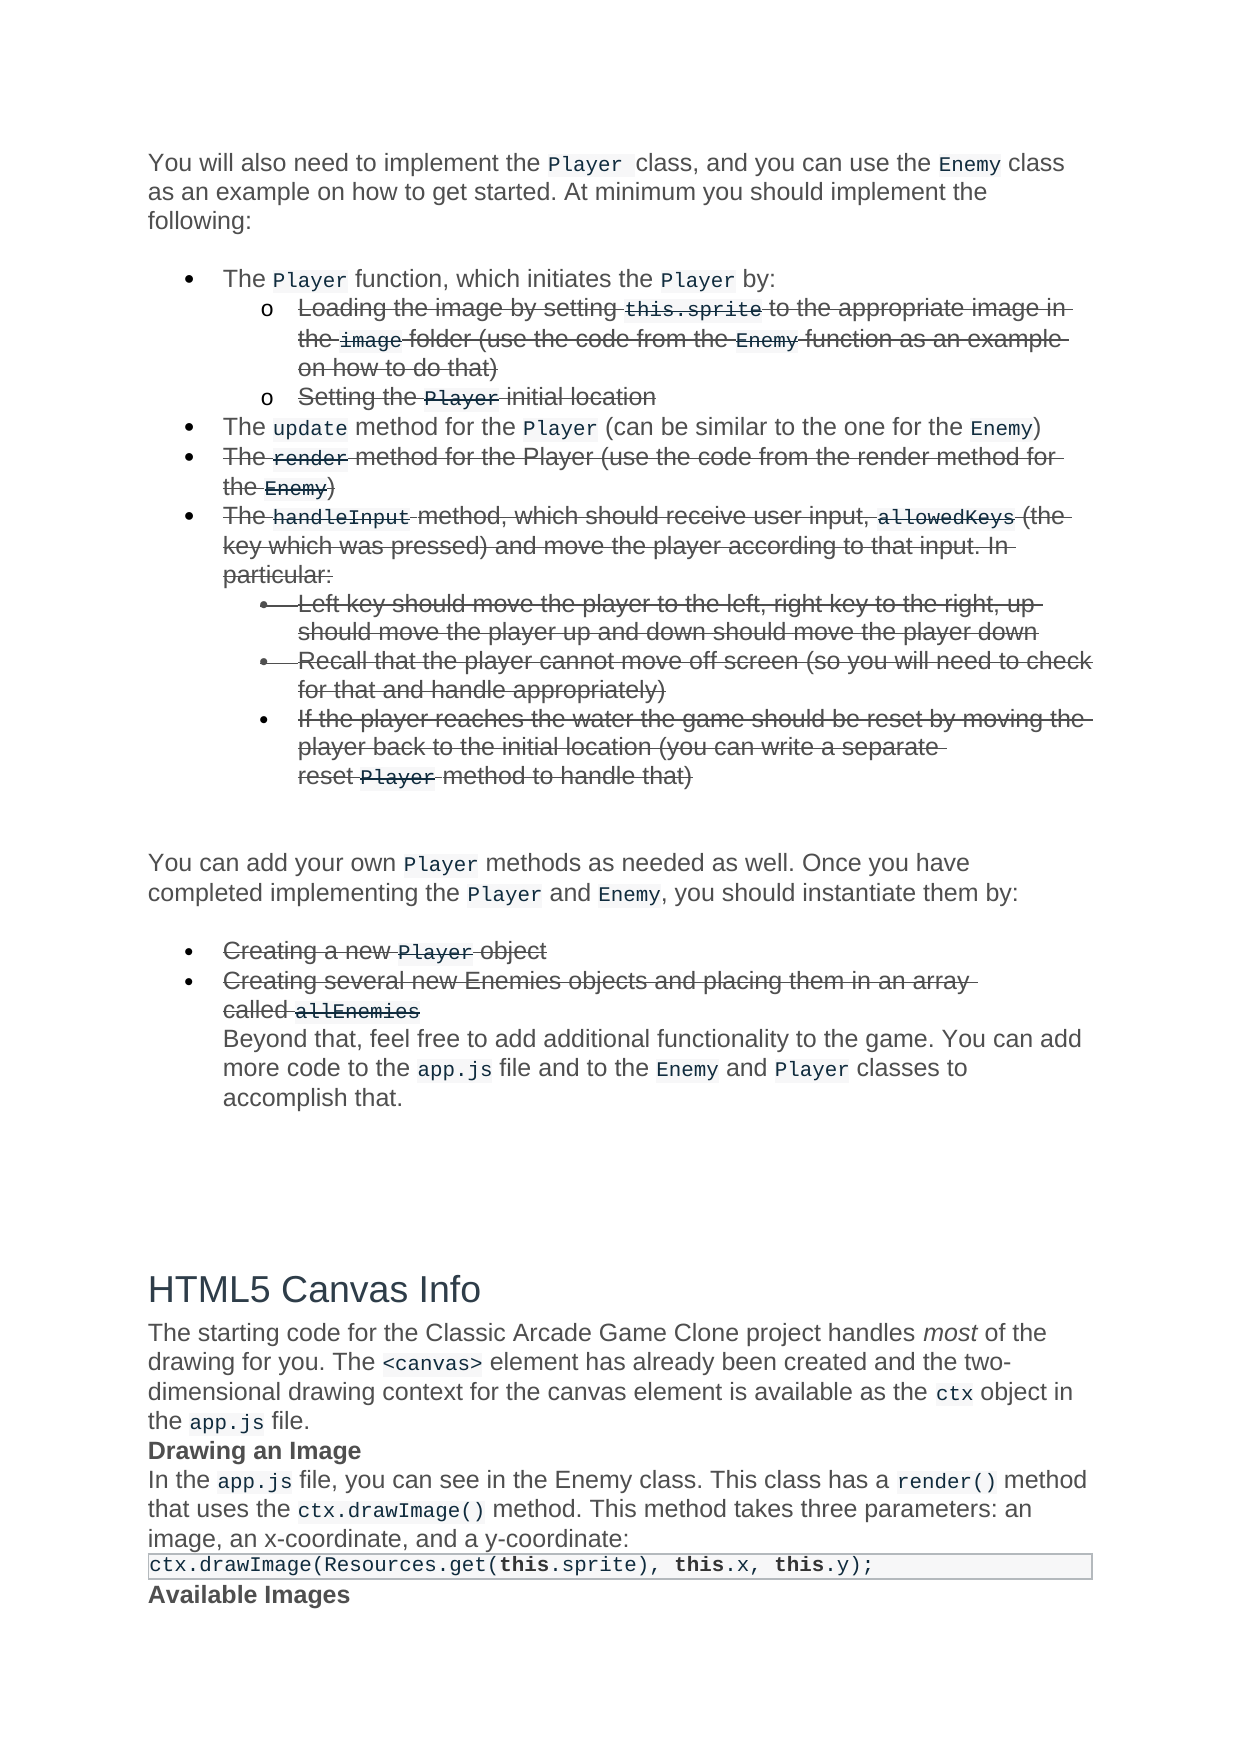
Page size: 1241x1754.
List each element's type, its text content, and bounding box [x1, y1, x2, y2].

list The Player function, which initiates the Player by: [185, 263, 1093, 293]
list The update method for the Player (can be similar to the one for the Enemy) [185, 412, 1093, 442]
text You can add your own Player methods as needed as well. Once you have completed implementing the Player and Enemy, you should instantiate them by: [148, 848, 1093, 908]
list Loading the image by setting this.sprite to the appropriate image in the image folder (use the code from the Enemy function as an example on how to do that) [260, 293, 1093, 382]
list If the player reaches the water the game should be reset by moving the player back to the initial location (you can write a separate reset Player method to handle that) [260, 703, 1093, 791]
list The render method for the Player (use the code from the render method for the Enemy) [185, 442, 1093, 501]
text Available Images [148, 1580, 1093, 1608]
list Setting the Player initial location [260, 382, 1093, 412]
text The starting code for the Classic Arcade Game Clone project handles most of the drawing for you. The <canvas> element has already been created and the two-dimensional drawing context for the canvas element is available as the ctx object in the app.js file. [148, 1318, 1093, 1436]
text Drawing an Image [148, 1436, 1093, 1465]
text ctx.drawImage(Resources.get(this.sprite), this.x, this.y); [149, 1555, 1091, 1578]
text Beyond that, feel free to add additional functionality to the game. You can add more code to the app.js file and to the Enemy and Player classes to accomplish that. [223, 1024, 1093, 1112]
list Creating several new Enemies objects and placing them in an array called allEnemies [185, 966, 1093, 1024]
subtitle HTML5 Canvas Info [148, 1267, 1093, 1310]
text In the app.js file, you can see in the Enemy class. This class has a render() method that uses the ctx.drawImage() method. This method takes three parameters: an image, an x-coordinate, and a y-coordinate: [148, 1465, 1093, 1553]
list Recall that the player cannot move off screen (so you will need to check for that and handle appropriately) [260, 663, 1093, 703]
list Creating a new Player object [185, 936, 1093, 966]
text You will also need to implement the Player class, and you can use the Enemy class as an example on how to get started. At minimum you should implement the following: [148, 148, 1093, 235]
list Recall that the player cannot move off screen (so you will need to check for that and handle appropriately) [260, 646, 1093, 663]
list Left key should move the player to the left, right key to the right, up should move the player up and down should move the player down [260, 588, 1093, 646]
list The handleInput method, which should receive user input, allowedKeys (the key which was pressed) and move the player according to that input. In particular: [185, 501, 1093, 588]
